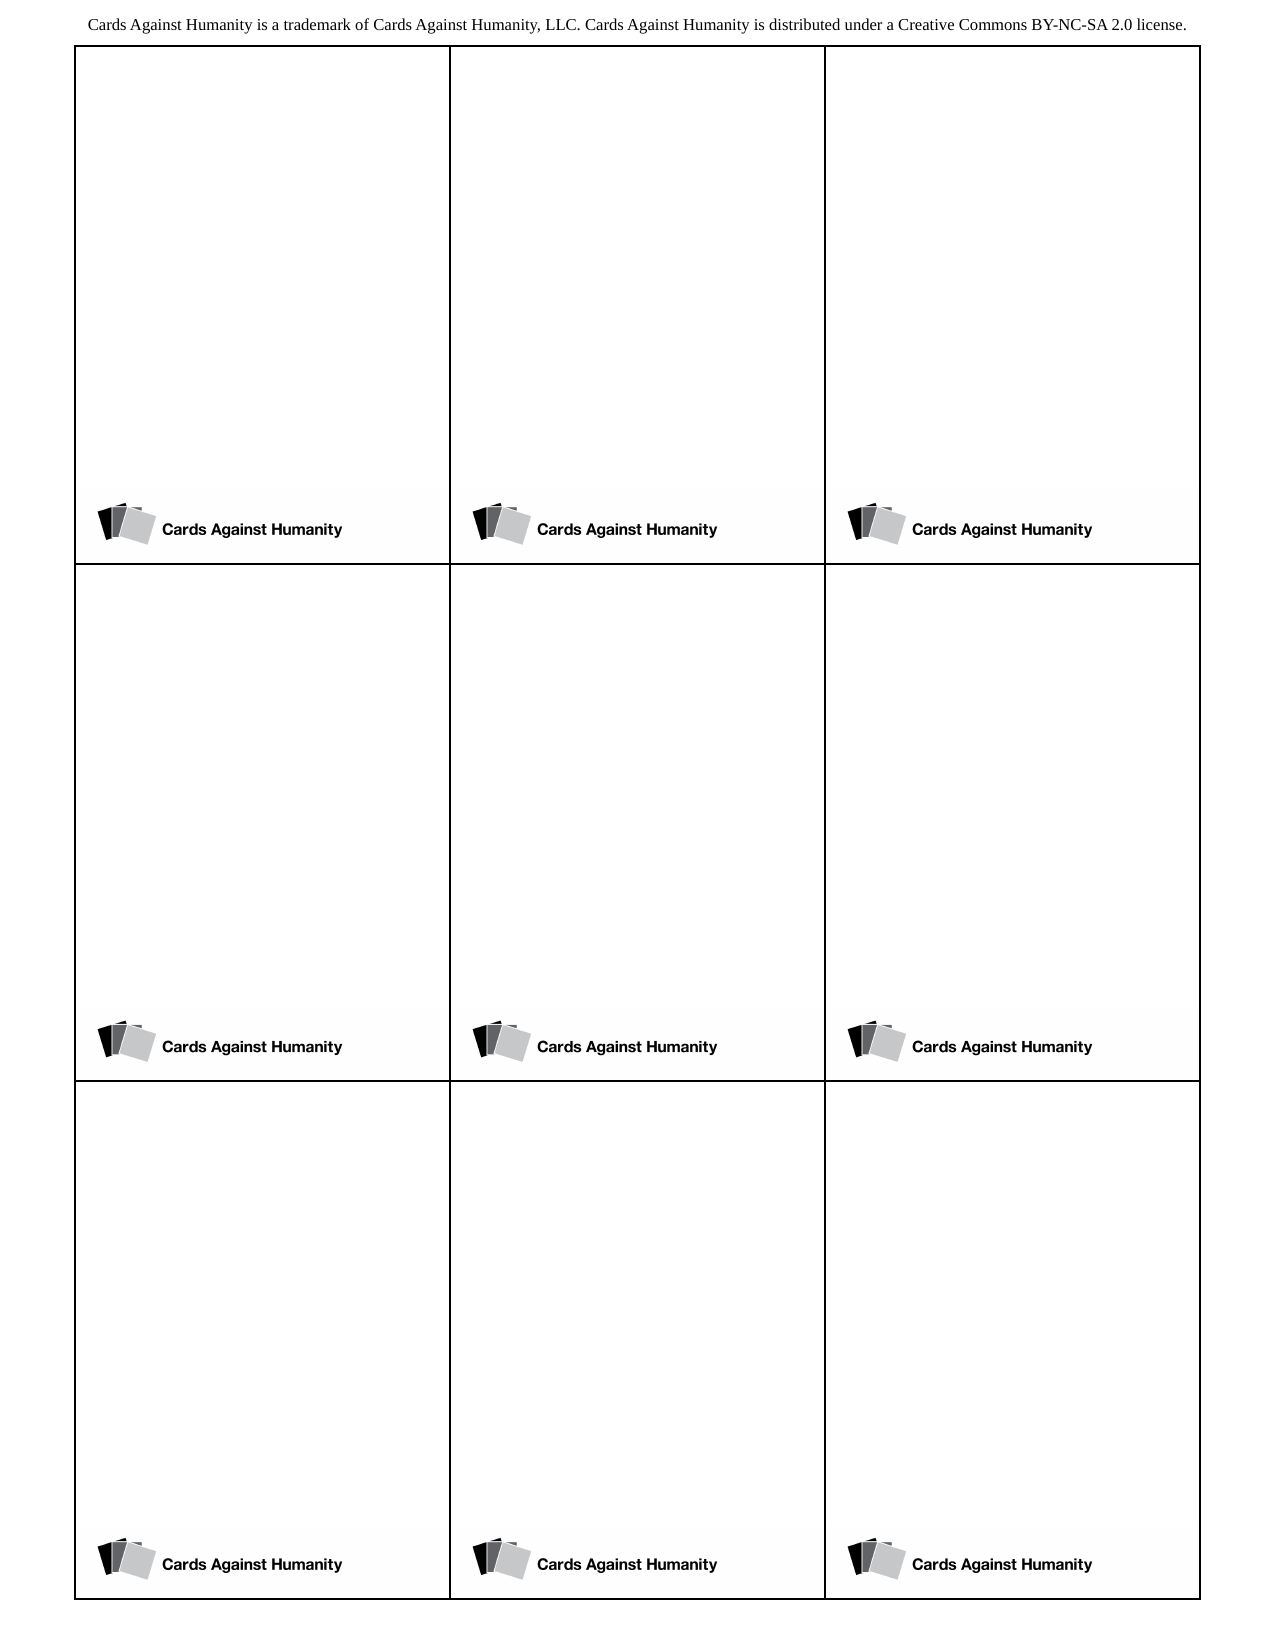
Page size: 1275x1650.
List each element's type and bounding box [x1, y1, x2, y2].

table_cell [76, 565, 449, 1080]
table_cell [451, 565, 824, 1080]
table_cell [76, 1082, 449, 1597]
table_cell [826, 565, 1199, 1080]
table_cell [451, 1082, 824, 1597]
table_cell [826, 1082, 1199, 1597]
table_header [76, 47, 449, 562]
table_header [451, 47, 824, 562]
table_header [826, 47, 1199, 562]
